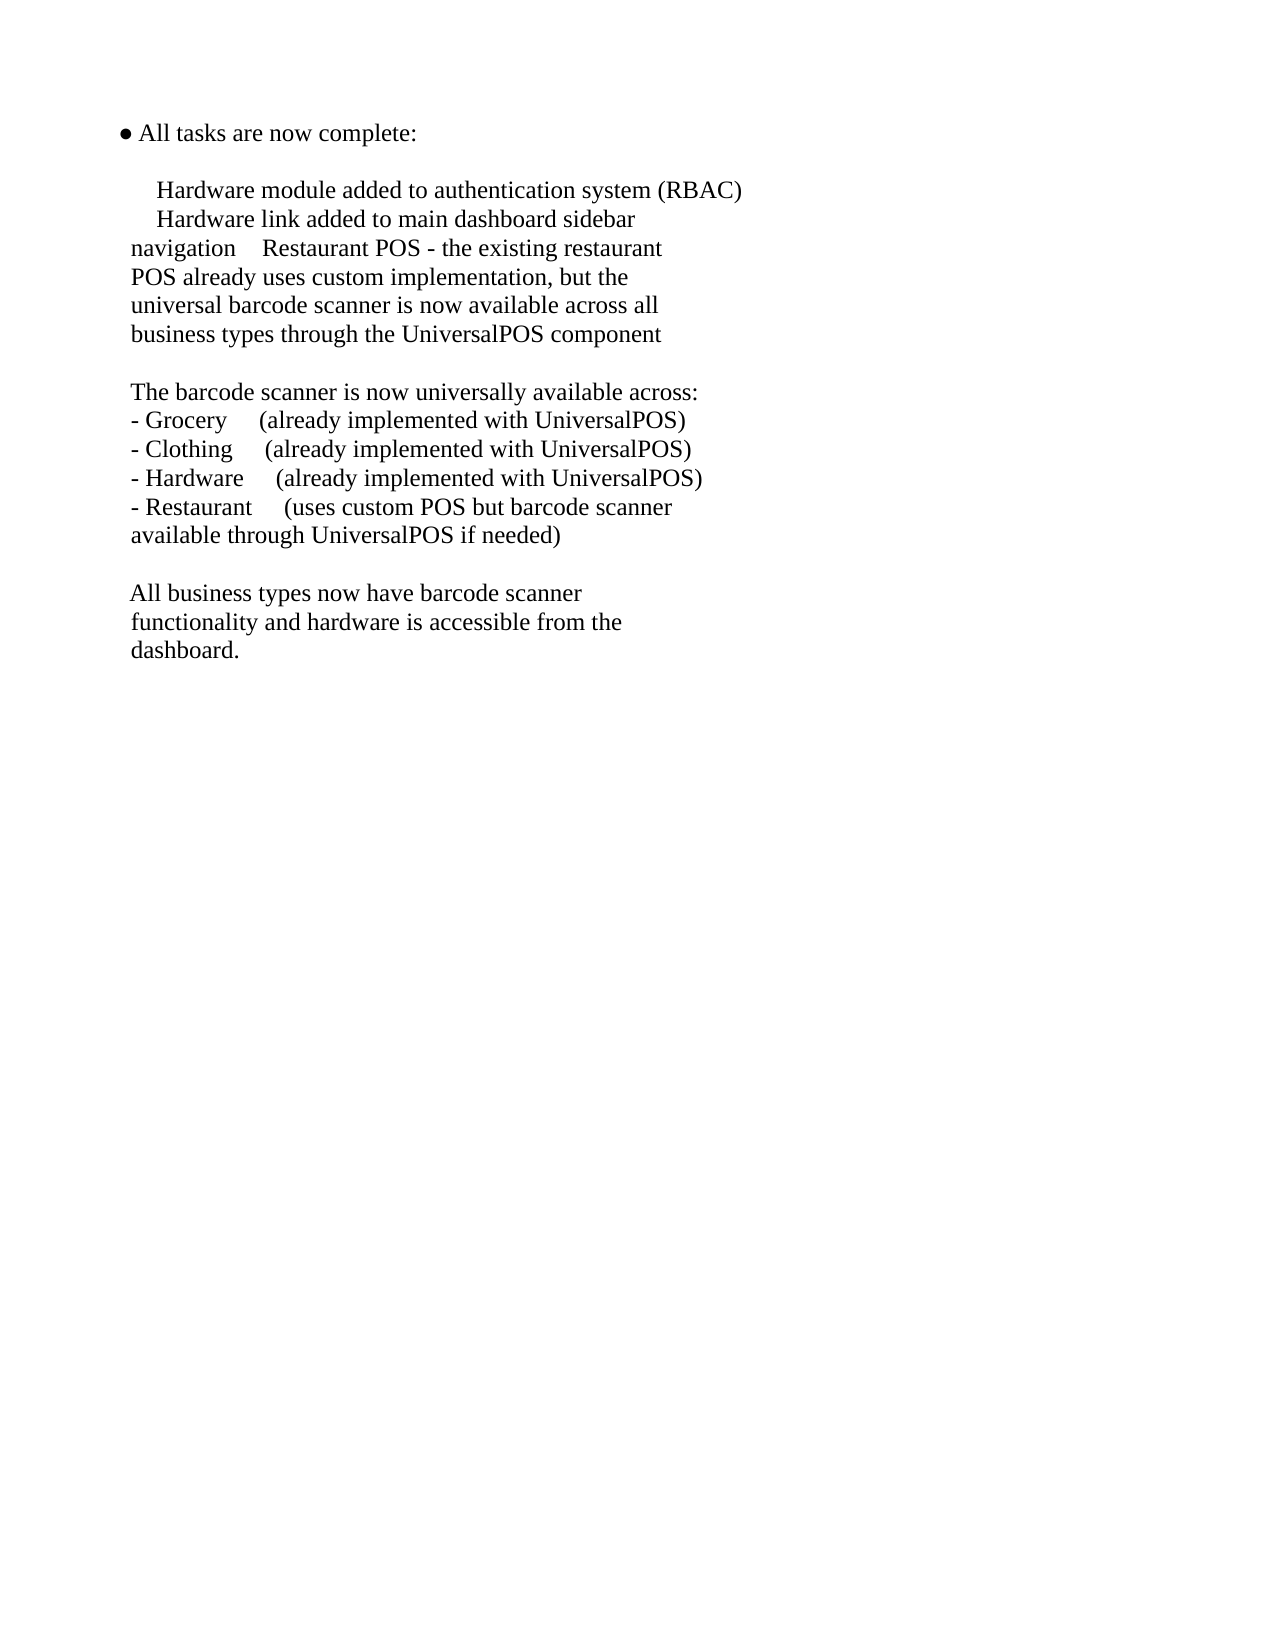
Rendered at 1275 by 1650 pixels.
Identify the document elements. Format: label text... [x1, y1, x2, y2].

text universal barcode scanner is now available across all [118, 291, 1157, 319]
text business types through the UniversalPOS component [118, 319, 1157, 348]
text - Grocery ✅ (already implemented with UniversalPOS) [118, 406, 1157, 434]
text The barcode scanner is now universally available across: [118, 377, 1157, 406]
text ✅ Hardware link added to main dashboard sidebar [118, 204, 1157, 233]
text All business types now have barcode scanner [118, 578, 1157, 607]
text ● All tasks are now complete: [118, 118, 1157, 147]
text navigation✅ Restaurant POS - the existing restaurant [118, 233, 1157, 262]
text ✅ Hardware module added to authentication system (RBAC) [118, 176, 1157, 204]
text - Clothing ✅ (already implemented with UniversalPOS) [118, 434, 1157, 463]
text - Hardware ✅ (already implemented with UniversalPOS) [118, 463, 1157, 492]
text - Restaurant ✅ (uses custom POS but barcode scanner [118, 492, 1157, 521]
text POS already uses custom implementation, but the [118, 262, 1157, 291]
text available through UniversalPOS if needed) [118, 521, 1157, 549]
text functionality and hardware is accessible from the [118, 607, 1157, 636]
text dashboard. [118, 636, 1157, 664]
